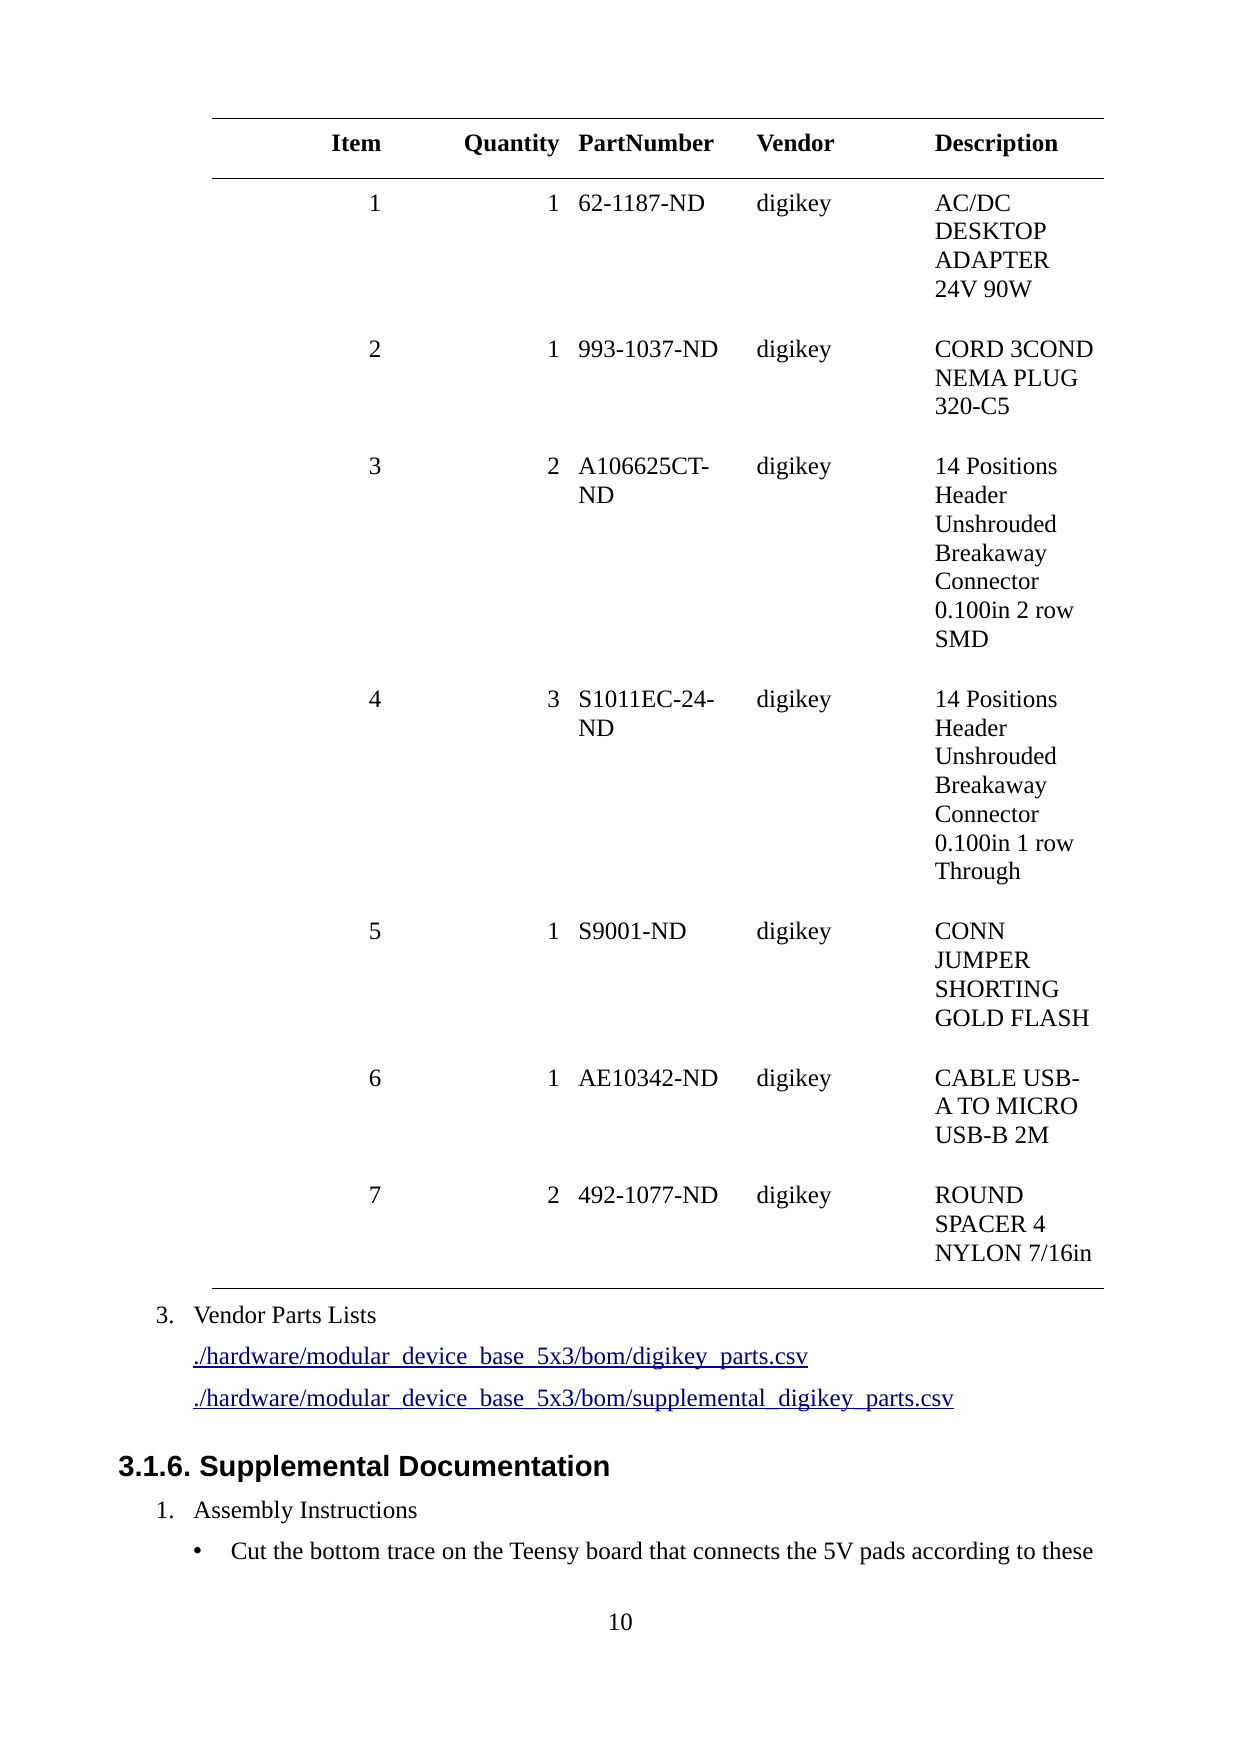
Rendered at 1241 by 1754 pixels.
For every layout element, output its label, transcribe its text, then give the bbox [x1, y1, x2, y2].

table_cell 3 [212, 442, 391, 674]
table_cell 14 Positions Header Unshrouded Breakaway Connector 0.100in 1 row Through [925, 675, 1103, 907]
table_cell digikey [747, 675, 925, 907]
table_cell digikey [747, 1171, 925, 1288]
table_header Vendor [747, 119, 925, 178]
list ./hardware/modular_device_base_5x3/bom/digikey_parts.csv [156, 1341, 1122, 1370]
table_cell CABLE USB-A TO MICRO USB-B 2M [925, 1053, 1103, 1171]
table_cell 4 [212, 675, 391, 907]
table_header Quantity [391, 119, 569, 178]
table_cell digikey [747, 325, 925, 442]
table_cell AC/DC DESKTOP ADAPTER 24V 90W [925, 179, 1103, 324]
table_cell digikey [747, 179, 925, 324]
table_cell 5 [212, 907, 391, 1053]
table_cell S1011EC-24-ND [569, 675, 747, 907]
table_cell 7 [212, 1171, 391, 1288]
table_cell 3 [391, 675, 569, 907]
table_cell 14 Positions Header Unshrouded Breakaway Connector 0.100in 2 row SMD [925, 442, 1103, 674]
table_cell 2 [212, 325, 391, 442]
table_cell 62-1187-ND [569, 179, 747, 324]
table_cell 993-1037-ND [569, 325, 747, 442]
table_cell AE10342-ND [569, 1053, 747, 1171]
table_cell 1 [212, 179, 391, 324]
table_cell CORD 3COND NEMA PLUG 320-C5 [925, 325, 1103, 442]
table_cell 492-1077-ND [569, 1171, 747, 1288]
subtitle Supplemental Documentation [118, 1449, 1122, 1482]
table_header PartNumber [569, 119, 747, 178]
table_cell ROUND SPACER 4 NYLON 7/16in [925, 1171, 1103, 1288]
table_cell digikey [747, 1053, 925, 1171]
table_cell 6 [212, 1053, 391, 1171]
table_cell digikey [747, 442, 925, 674]
table_header Item [212, 119, 391, 178]
table_cell A106625CT-ND [569, 442, 747, 674]
list ./hardware/modular_device_base_5x3/bom/supplemental_digikey_parts.csv [156, 1383, 1122, 1411]
table_cell digikey [747, 907, 925, 1053]
list Vendor Parts Lists [156, 1300, 1122, 1329]
table_cell 2 [391, 442, 569, 674]
list Assembly Instructions [156, 1495, 1122, 1524]
table_cell CONN JUMPER SHORTING GOLD FLASH [925, 907, 1103, 1053]
table_cell S9001-ND [569, 907, 747, 1053]
table_header Description [925, 119, 1103, 178]
table_cell 1 [391, 179, 569, 324]
table_cell 1 [391, 325, 569, 442]
table_cell 2 [391, 1171, 569, 1288]
table_cell 1 [391, 1053, 569, 1171]
list Cut the bottom trace on the Teensy board that connects the 5V pads according to these [193, 1536, 1122, 1565]
table_cell 1 [391, 907, 569, 1053]
